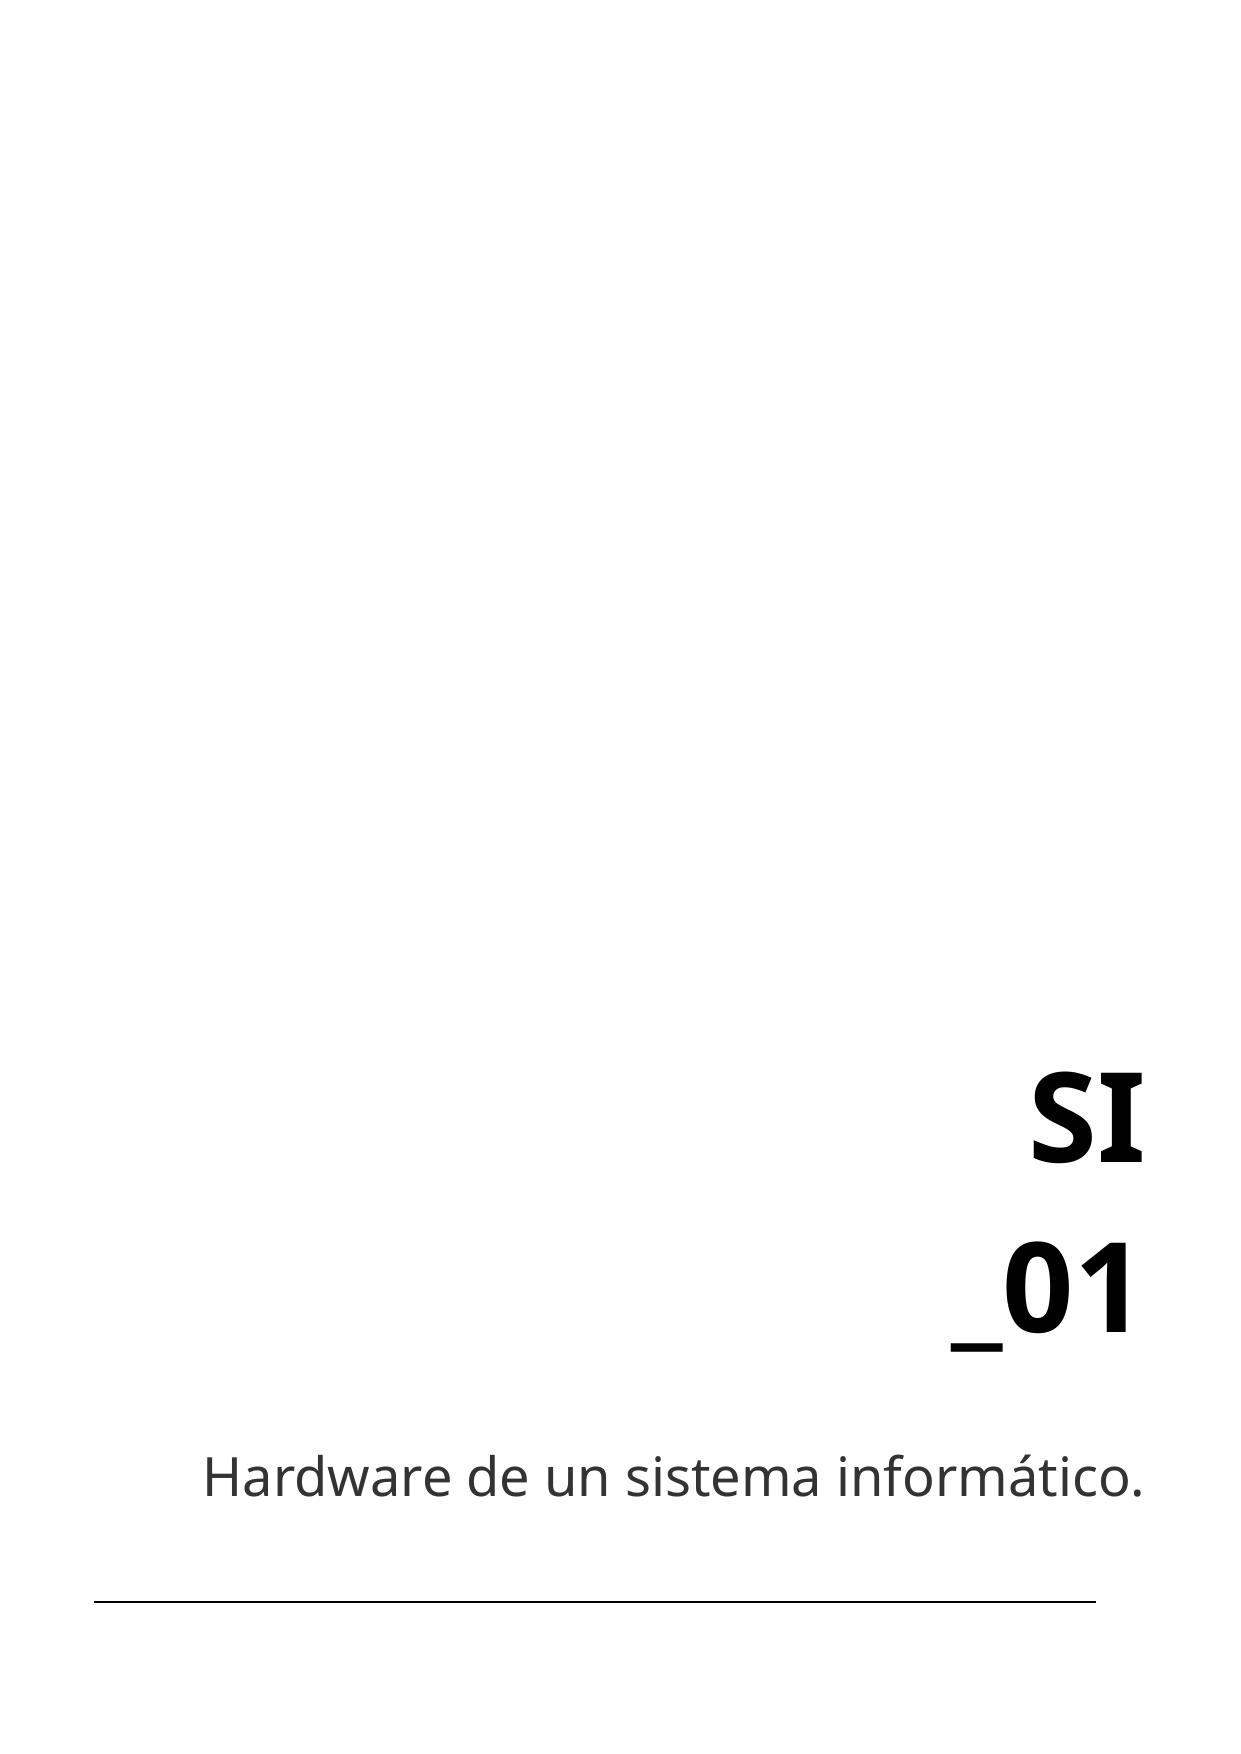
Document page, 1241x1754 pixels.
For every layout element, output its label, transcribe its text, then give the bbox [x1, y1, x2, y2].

text SI [94, 1028, 1146, 1199]
text _01 [94, 1199, 1146, 1369]
subtitle Hardware de un sistema informático. [94, 1438, 1146, 1512]
